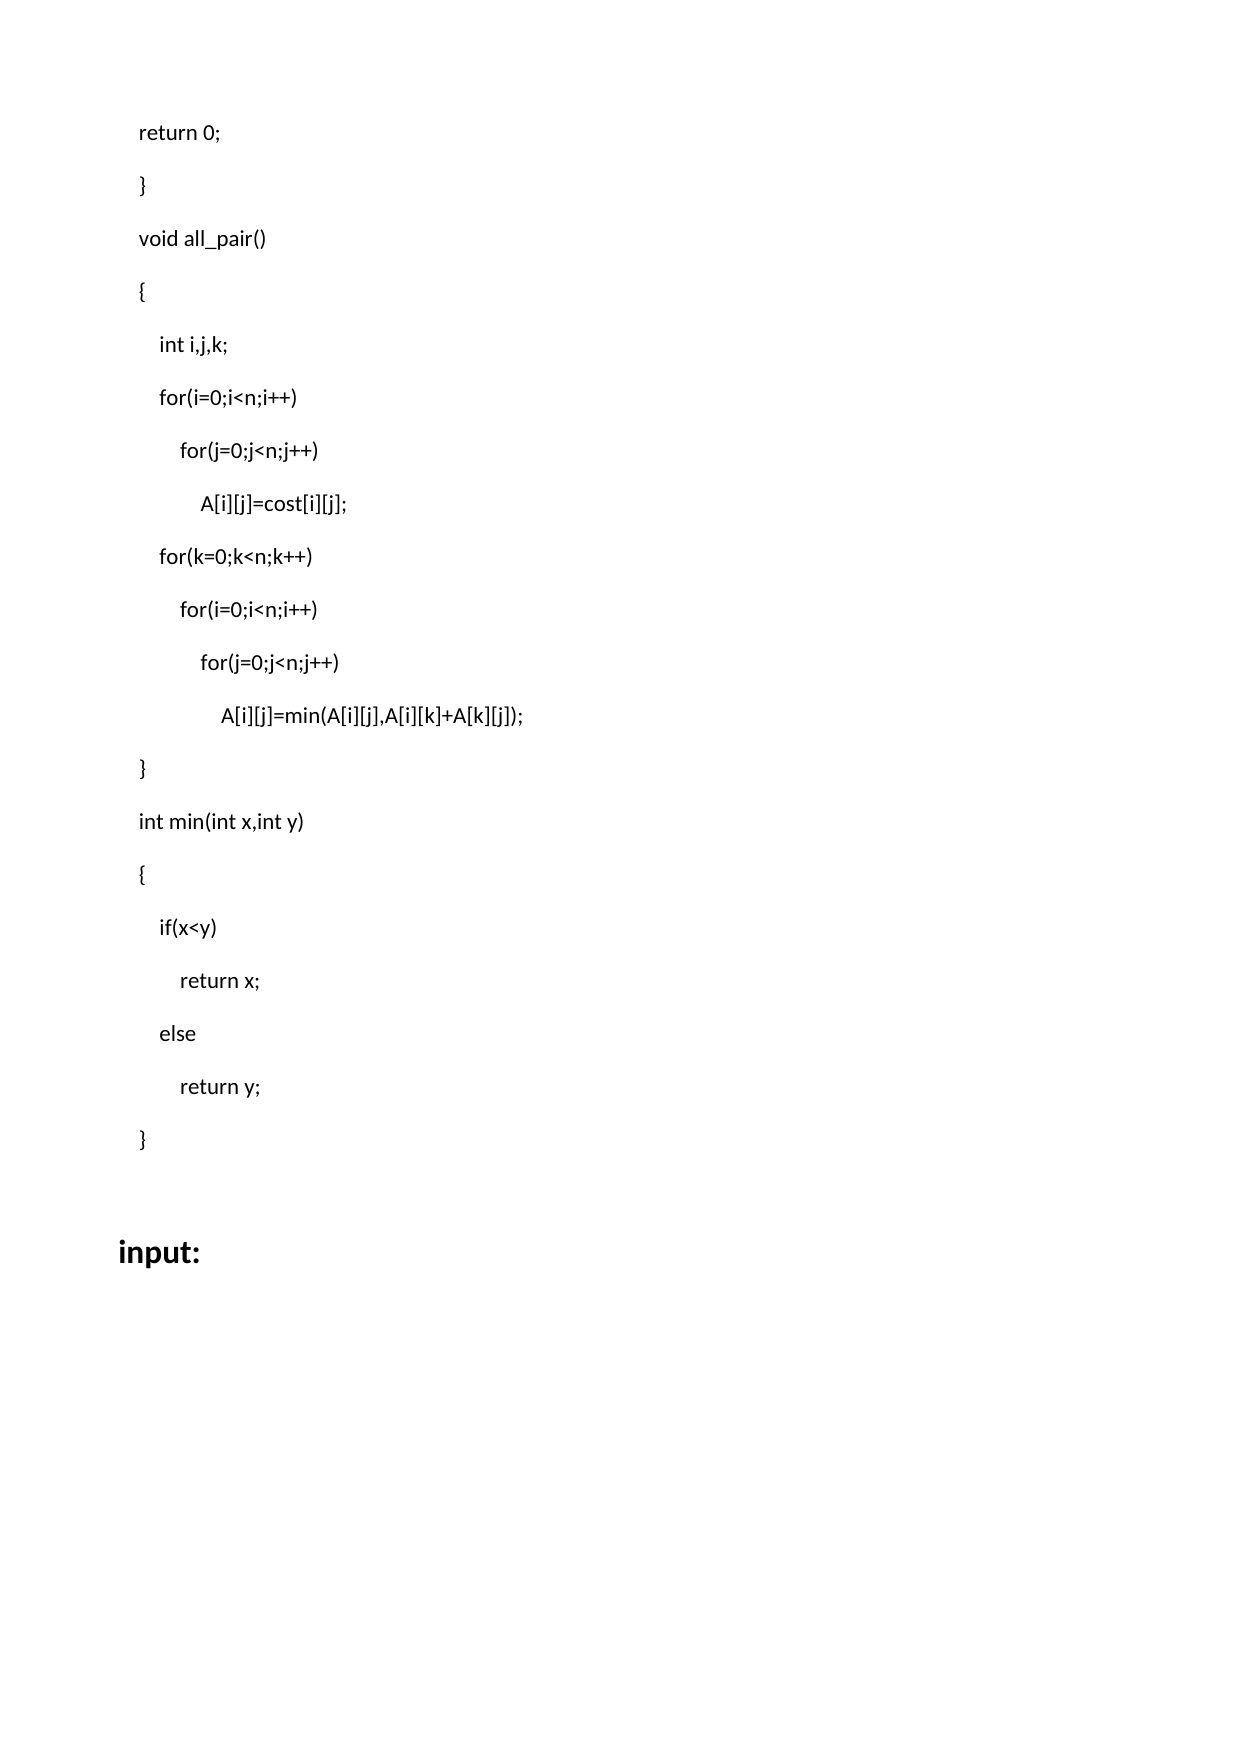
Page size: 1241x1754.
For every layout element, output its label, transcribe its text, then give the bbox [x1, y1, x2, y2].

text for(i=0;i<n;i++) [118, 383, 1122, 411]
text } [118, 171, 1122, 199]
text for(j=0;j<n;j++) [118, 648, 1122, 676]
text return y; [118, 1072, 1122, 1101]
text } [118, 1126, 1122, 1153]
text for(j=0;j<n;j++) [118, 436, 1122, 464]
text input: [118, 1232, 1122, 1272]
text if(x<y) [118, 913, 1122, 941]
text return x; [118, 966, 1122, 994]
text { [118, 860, 1122, 888]
text int i,j,k; [118, 330, 1122, 358]
text } [118, 754, 1122, 782]
text return 0; [118, 118, 1122, 146]
text else [118, 1019, 1122, 1047]
text int min(int x,int y) [118, 807, 1122, 835]
text for(i=0;i<n;i++) [118, 595, 1122, 623]
text void all_pair() [118, 224, 1122, 252]
text A[i][j]=cost[i][j]; [118, 489, 1122, 517]
text { [118, 277, 1122, 305]
text for(k=0;k<n;k++) [118, 542, 1122, 570]
text A[i][j]=min(A[i][j],A[i][k]+A[k][j]); [118, 701, 1122, 729]
